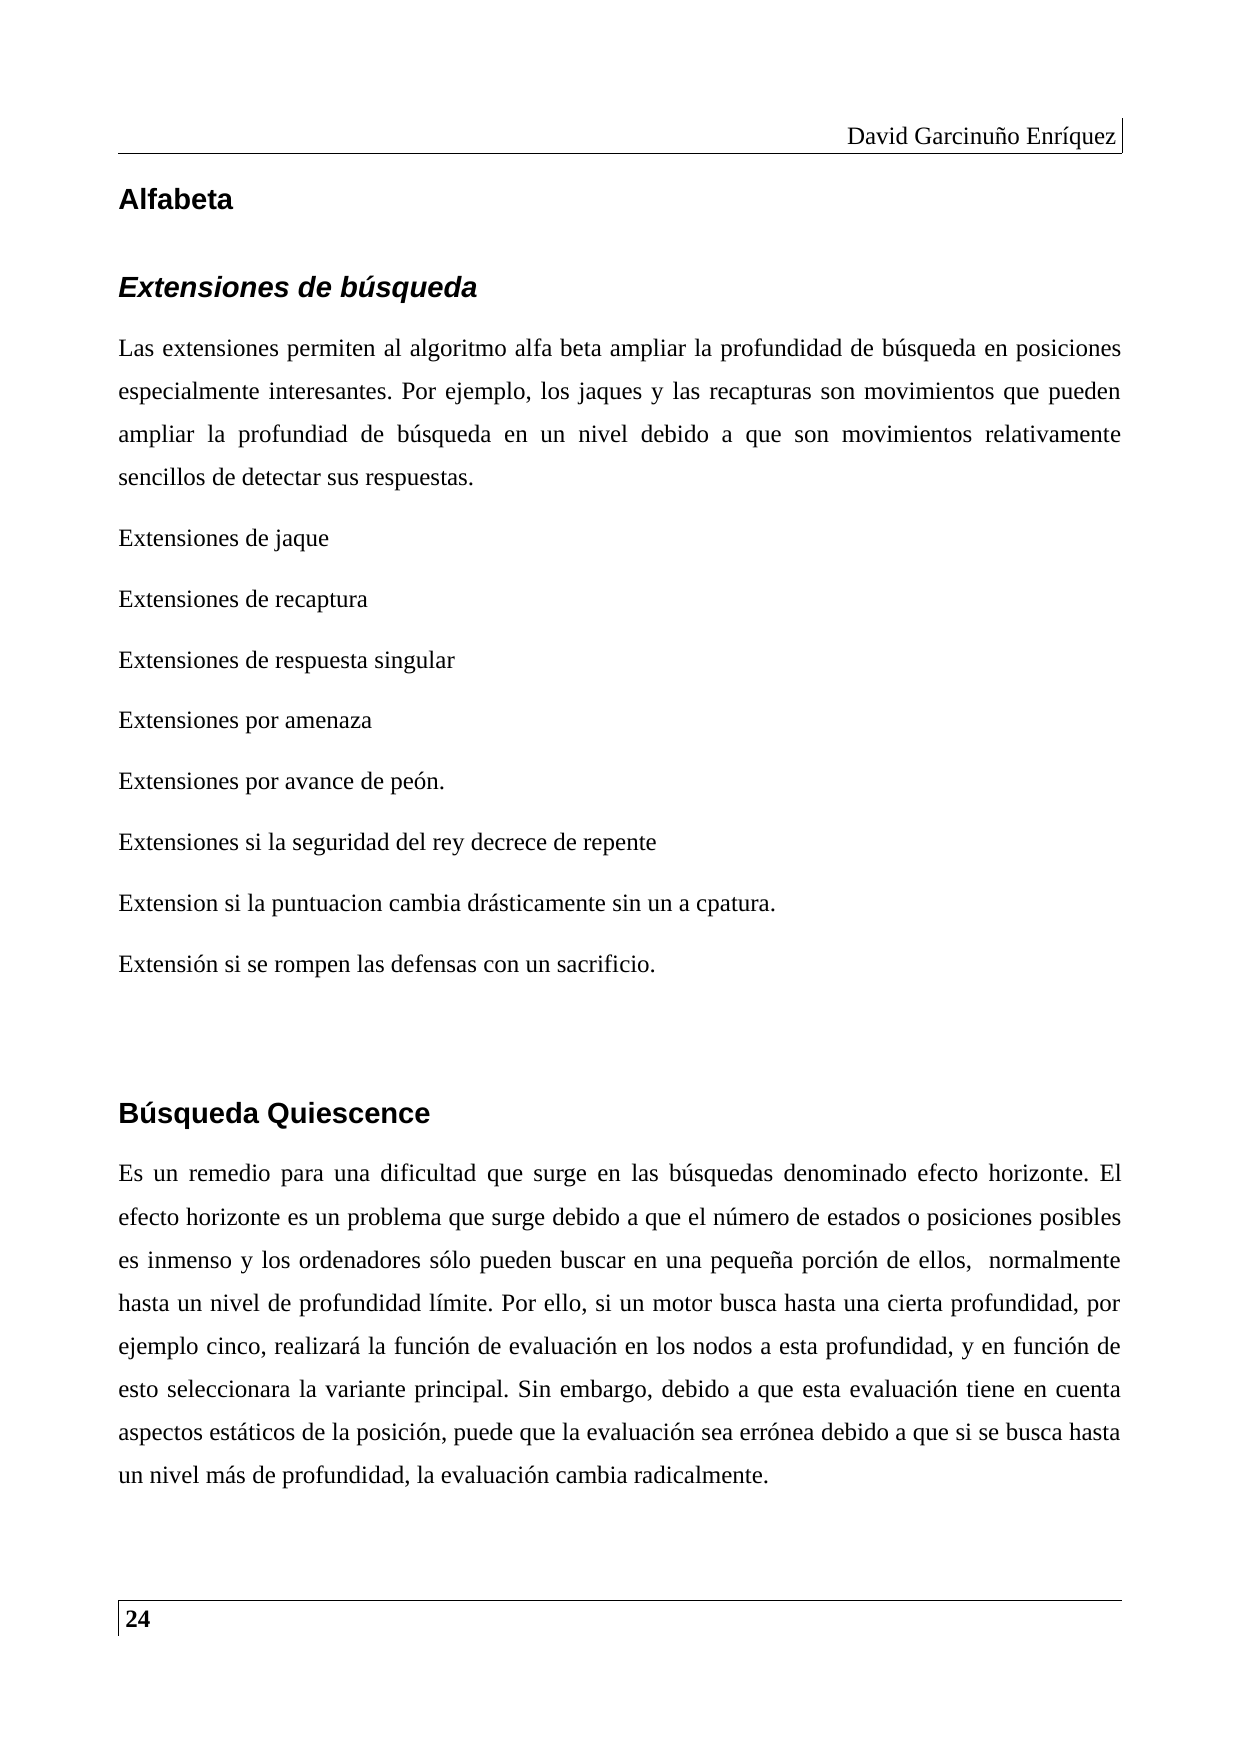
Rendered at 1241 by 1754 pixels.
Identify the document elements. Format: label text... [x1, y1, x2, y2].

text Extensiones si la seguridad del rey decrece de repente [118, 827, 1122, 856]
text Extension si la puntuacion cambia drásticamente sin un a cpatura. [118, 888, 1122, 917]
text Extensiones de jaque [118, 523, 1122, 552]
subtitle Búsqueda Quiescence [118, 1096, 1122, 1129]
text Extensiones por amenaza [118, 706, 1122, 734]
text Las extensiones permiten al algoritmo alfa beta ampliar la profundidad de búsqueda en posiciones especialmente interesantes. Por ejemplo, los jaques y las recapturas son movimientos que pueden ampliar la profundiad de búsqueda en un nivel debido a que son movimientos relativamente sencillos de detectar sus respuestas. [118, 333, 1122, 491]
text Extensión si se rompen las defensas con un sacrificio. [118, 949, 1122, 978]
text Extensiones por avance de peón. [118, 766, 1122, 795]
text Extensiones de recaptura [118, 584, 1122, 613]
subtitle Alfabeta [118, 182, 1122, 216]
text Extensiones de respuesta singular [118, 645, 1122, 673]
text Es un remedio para una dificultad que surge en las búsquedas denominado efecto horizonte. El efecto horizonte es un problema que surge debido a que el número de estados o posiciones posibles es inmenso y los ordenadores sólo pueden buscar en una pequeña porción de ellos, normalmente hasta un nivel de profundidad límite. Por ello, si un motor busca hasta una cierta profundidad, por ejemplo cinco, realizará la función de evaluación en los nodos a esta profundidad, y en función de esto seleccionara la variante principal. Sin embargo, debido a que esta evaluación tiene en cuenta aspectos estáticos de la posición, puede que la evaluación sea errónea debido a que si se busca hasta un nivel más de profundidad, la evaluación cambia radicalmente. [118, 1158, 1122, 1489]
subtitle Extensiones de búsqueda [118, 270, 1122, 304]
